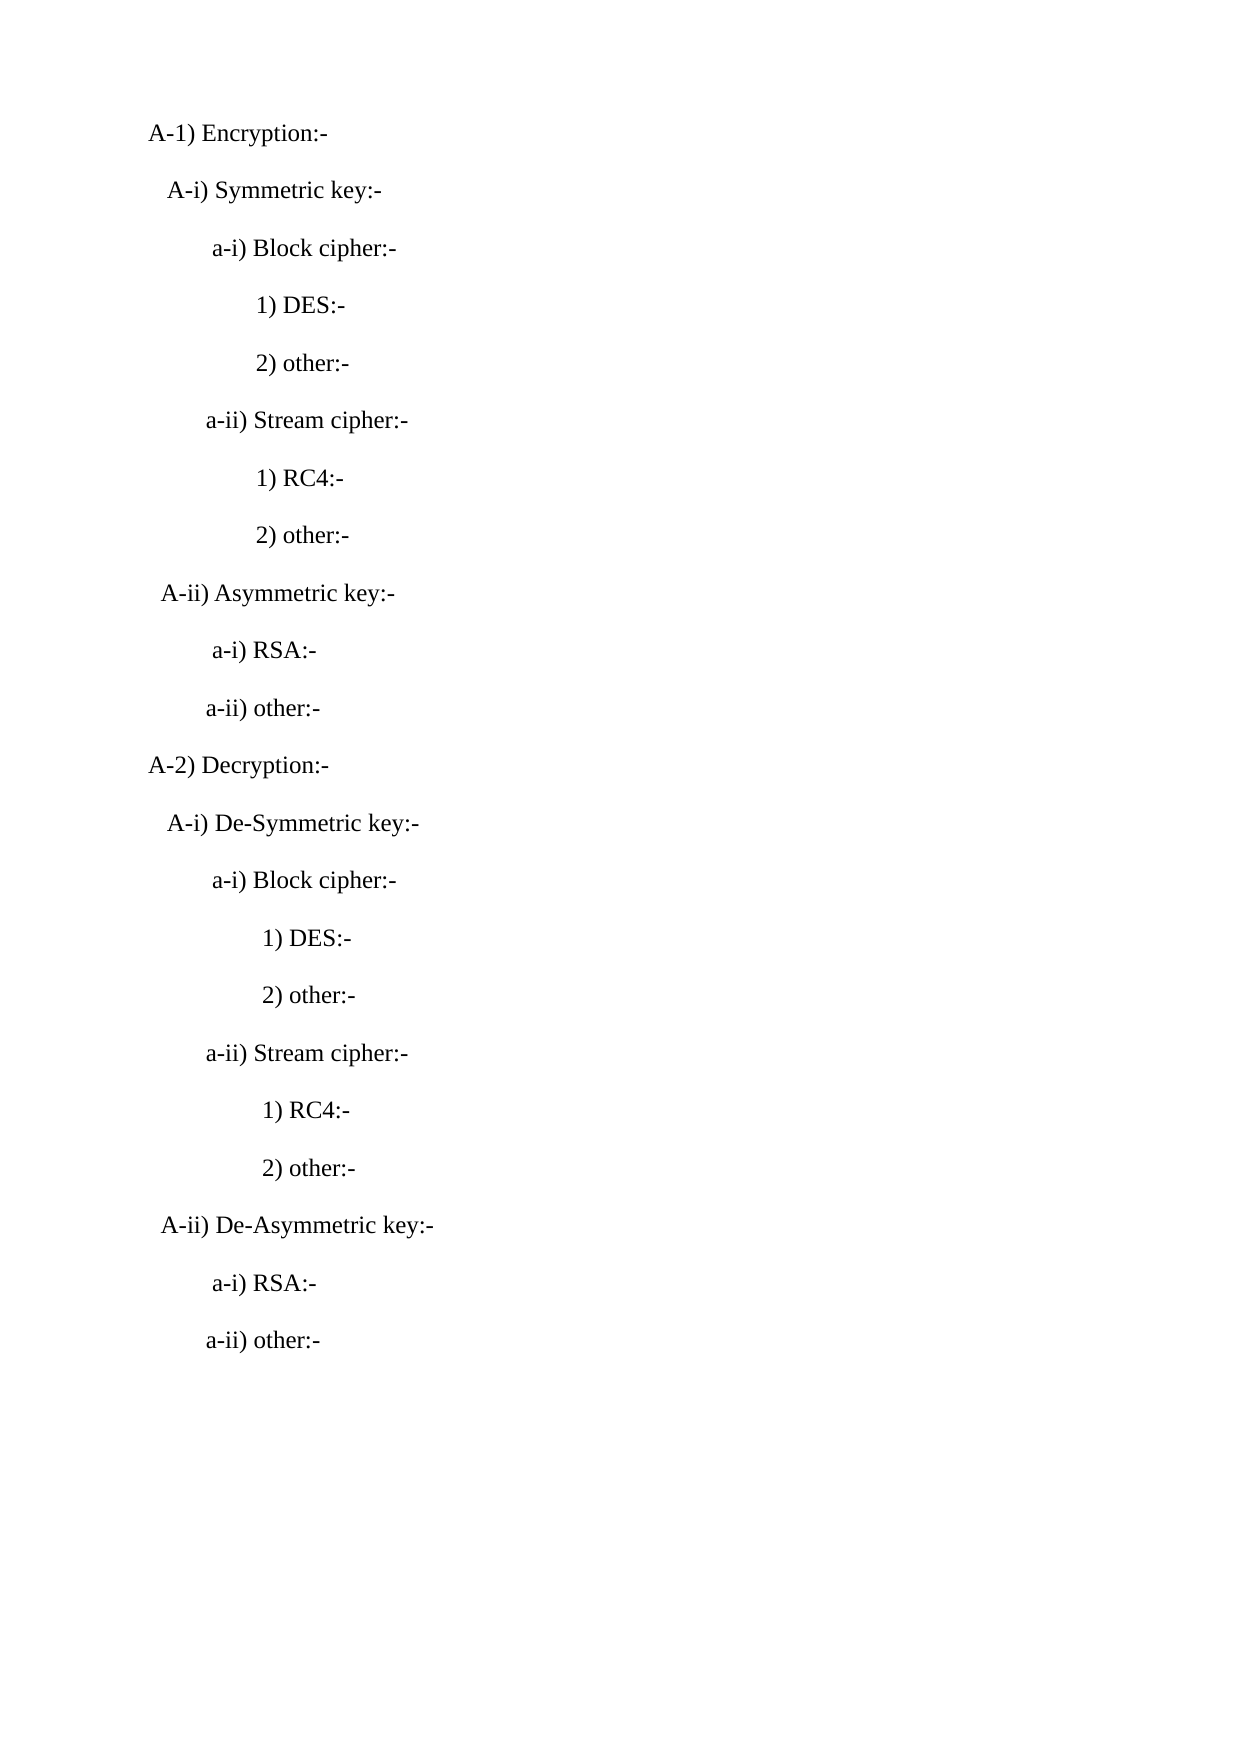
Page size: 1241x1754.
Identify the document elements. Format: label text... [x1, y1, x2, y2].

text A-2) Decryption:- [118, 751, 1122, 779]
text a-ii) other:- [118, 1326, 1122, 1354]
text 2) other:- [118, 521, 1122, 549]
text a-i) RSA:- [118, 1268, 1122, 1297]
text a-i) Block cipher:- [118, 866, 1122, 894]
text 2) other:- [118, 1153, 1122, 1182]
text A-1) Encryption:- [118, 118, 1122, 147]
text 1) RC4:- [118, 463, 1122, 492]
text a-i) RSA:- [118, 636, 1122, 664]
text A-i) De-Symmetric key:- [118, 808, 1122, 837]
text a-ii) Stream cipher:- [118, 406, 1122, 434]
text a-ii) other:- [118, 693, 1122, 722]
text a-i) Block cipher:- [118, 233, 1122, 262]
text 1) DES:- [118, 291, 1122, 319]
text a-ii) Stream cipher:- [118, 1038, 1122, 1067]
text 2) other:- [118, 981, 1122, 1009]
text A-i) Symmetric key:- [118, 176, 1122, 204]
text A-ii) Asymmetric key:- [118, 578, 1122, 607]
text A-ii) De-Asymmetric key:- [118, 1211, 1122, 1239]
text 2) other:- [118, 348, 1122, 377]
text 1) DES:- [118, 923, 1122, 952]
text 1) RC4:- [118, 1096, 1122, 1124]
